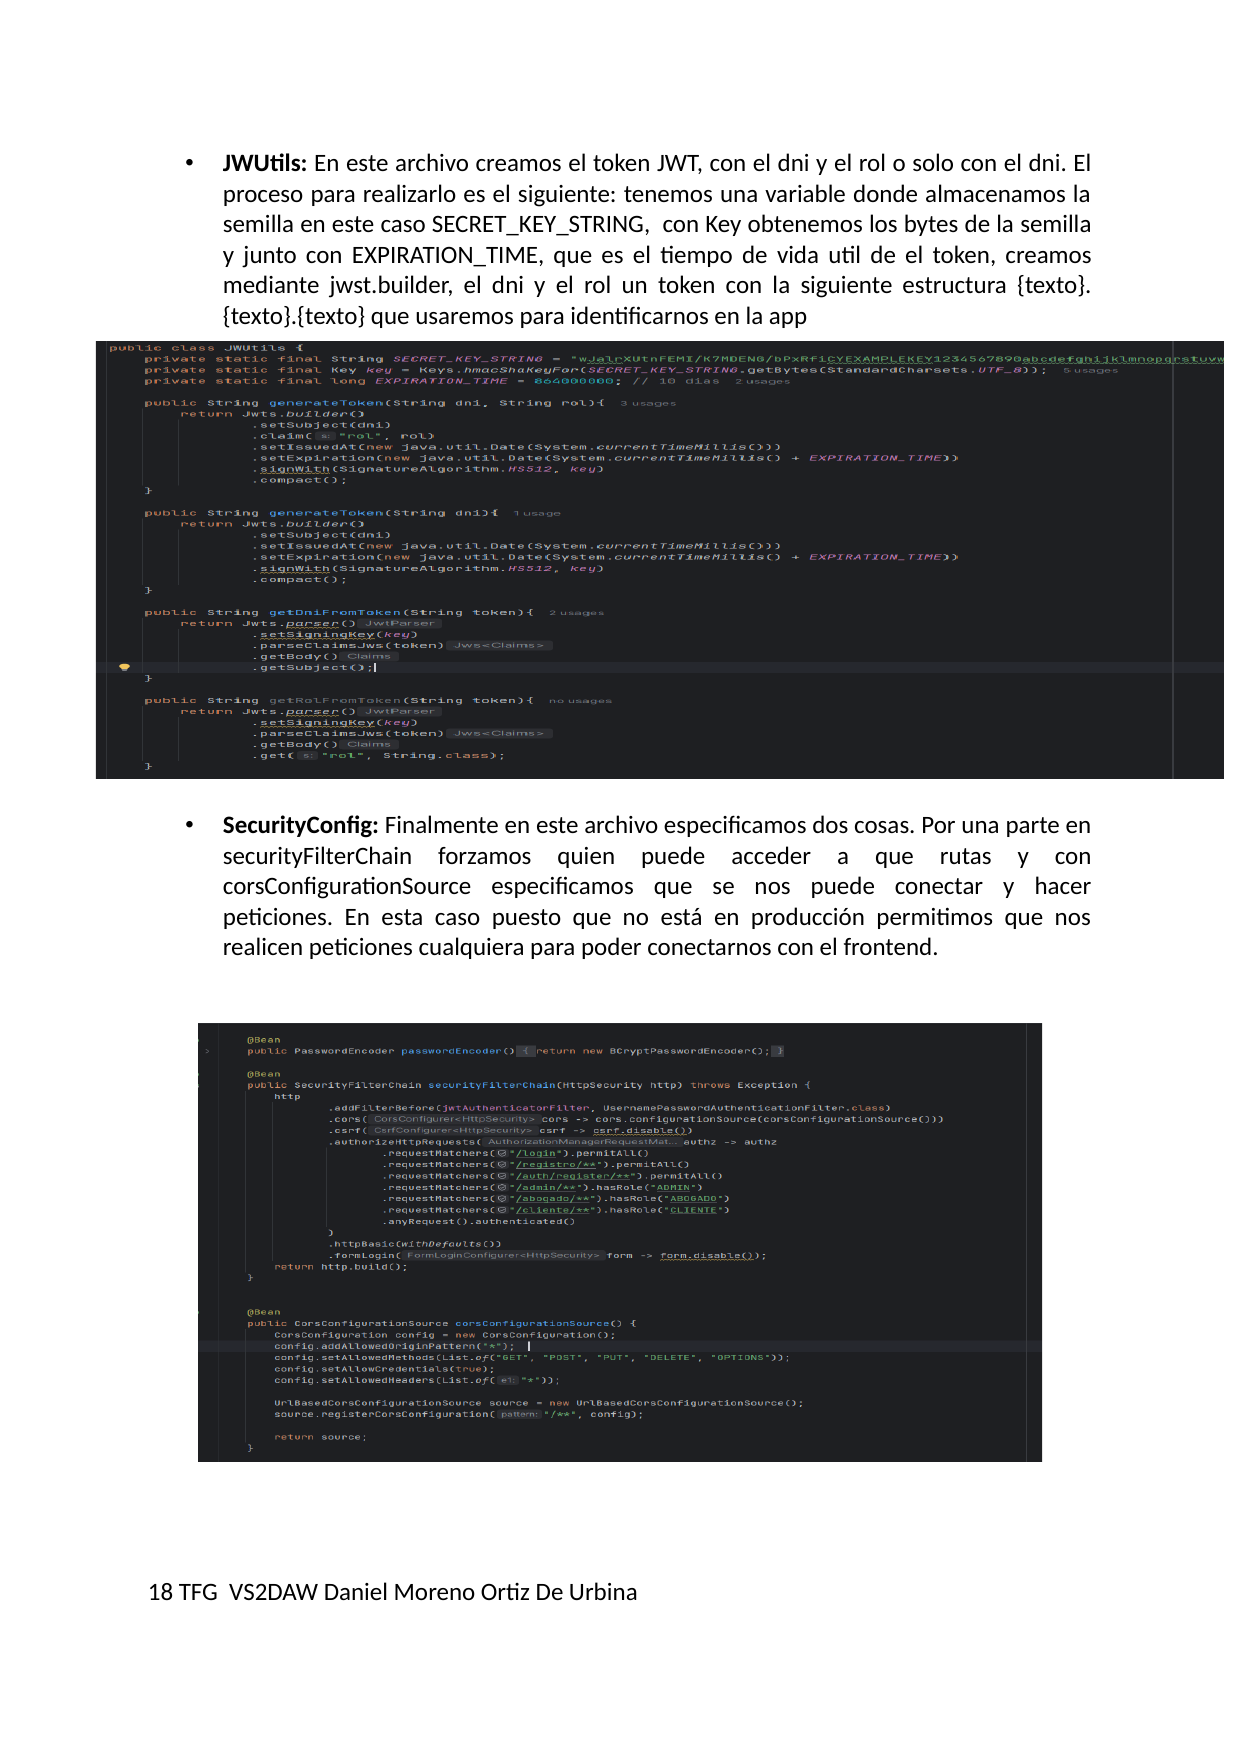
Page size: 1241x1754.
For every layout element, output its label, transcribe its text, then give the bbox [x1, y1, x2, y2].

picture [95, 341, 1224, 779]
picture [198, 1023, 1043, 1462]
list JWUtils: En este archivo creamos el token JWT, con el dni y el rol o solo con el dni. El proceso para realizarlo es el siguiente: tenemos una variable donde almacenamos la semilla en este caso SECRET_KEY_STRING, con Key obtenemos los bytes de la semilla y junto con EXPIRATION_TIME, que es el tiempo de vida util de el token, creamos mediante jwst.builder, el dni y el rol un token con la siguiente estructura {texto}.{texto}.{texto} que usaremos para identificarnos en la app [185, 148, 1093, 331]
list SecurityConfig: Finalmente en este archivo especificamos dos cosas. Por una parte en securityFilterChain forzamos quien puede acceder a que rutas y con corsConfigurationSource especificamos que se nos puede conectar y hacer peticiones. En esta caso puesto que no está en producción permitimos que nos realicen peticiones cualquiera para poder conectarnos con el frontend. [185, 809, 1093, 962]
